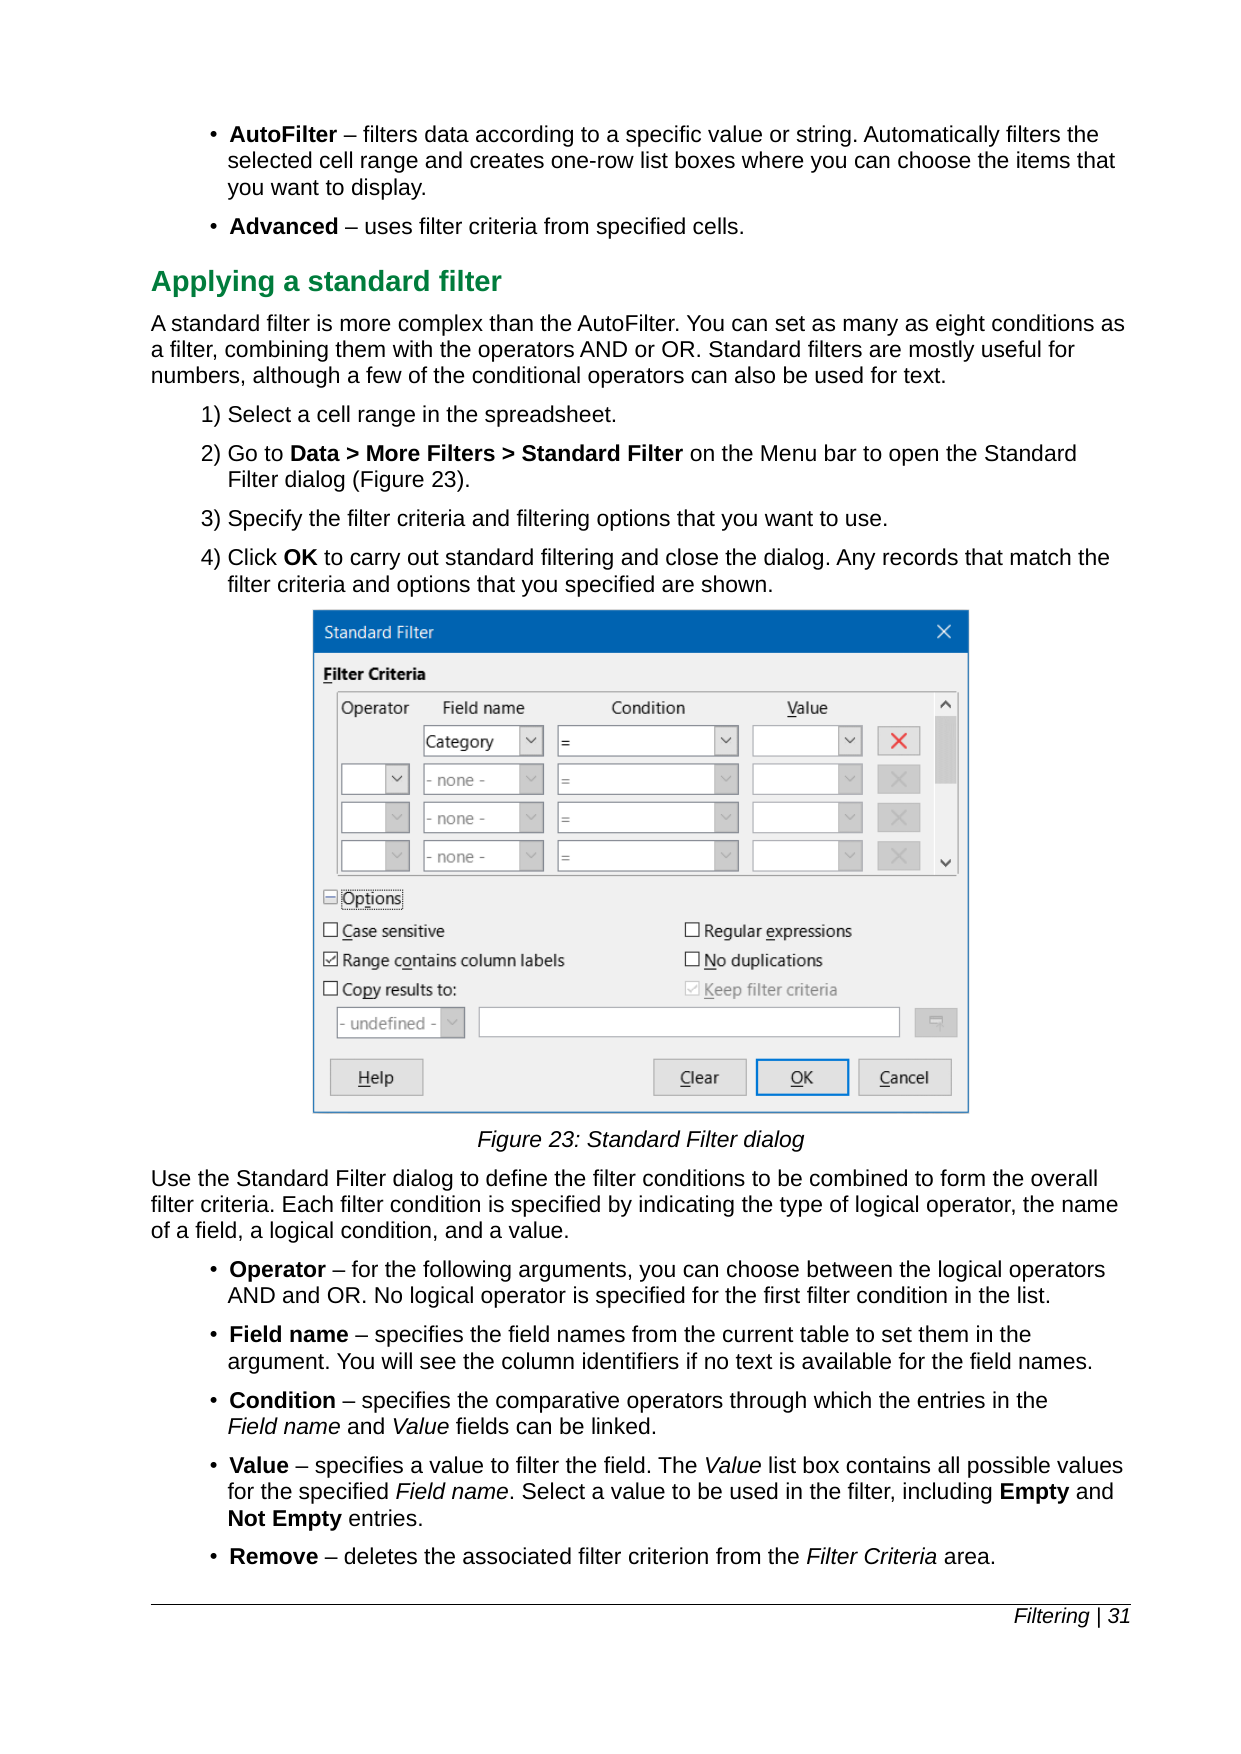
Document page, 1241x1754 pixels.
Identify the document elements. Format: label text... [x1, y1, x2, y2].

list Operator – for the following arguments, you can choose between the logical operators AND and OR. No logical operator is specified for the first filter condition in the list. [209, 1256, 1131, 1309]
list Specify the filter criteria and filtering options that you want to use. [227, 505, 1131, 532]
list Value – specifies a value to filter the field. The Value list box contains all possible values for the specified Field name. Select a value to be used in the filter, including Empty and Not Empty entries. [209, 1452, 1131, 1531]
text Figure 23: Standard Filter dialog [151, 1126, 1131, 1152]
list Advanced – uses filter criteria from specified cells. [209, 213, 1131, 239]
list Use the Standard Filter dialog to define the filter conditions to be combined to form the overall filter criteria. Each filter condition is specified by indicating the type of logical operator, the name of a field, a logical condition, and a value. [151, 1164, 1131, 1244]
picture [312, 609, 970, 1114]
list Select a cell range in the spreadsheet. [227, 401, 1131, 428]
list Field name – specifies the field names from the current table to set them in the argument. You will see the column identifiers if no text is available for the field names. [209, 1321, 1131, 1374]
list A standard filter is more complex than the AutoFilter. You can set as many as eight conditions as a filter, combining them with the operators AND or OR. Standard filters are mostly useful for numbers, although a few of the conditional operators can also be used for text. [151, 310, 1131, 389]
list Condition – specifies the comparative operators through which the entries in the Field name and Value fields can be linked. [209, 1387, 1131, 1439]
list Go to Data > More Filters > Standard Filter on the Menu bar to open the Standard Filter dialog (Figure 23). [227, 440, 1131, 493]
list Click OK to carry out standard filtering and close the dialog. Any records that match the filter criteria and options that you specified are shown. [227, 544, 1131, 597]
list AutoFilter – filters data according to a specific value or string. Automatically filters the selected cell range and creates one-row list boxes where you can choose the items that you want to display. [209, 121, 1131, 200]
subtitle Applying a standard filter [151, 264, 1131, 297]
list Remove – deletes the associated filter criterion from the Filter Criteria area. [209, 1543, 1131, 1570]
